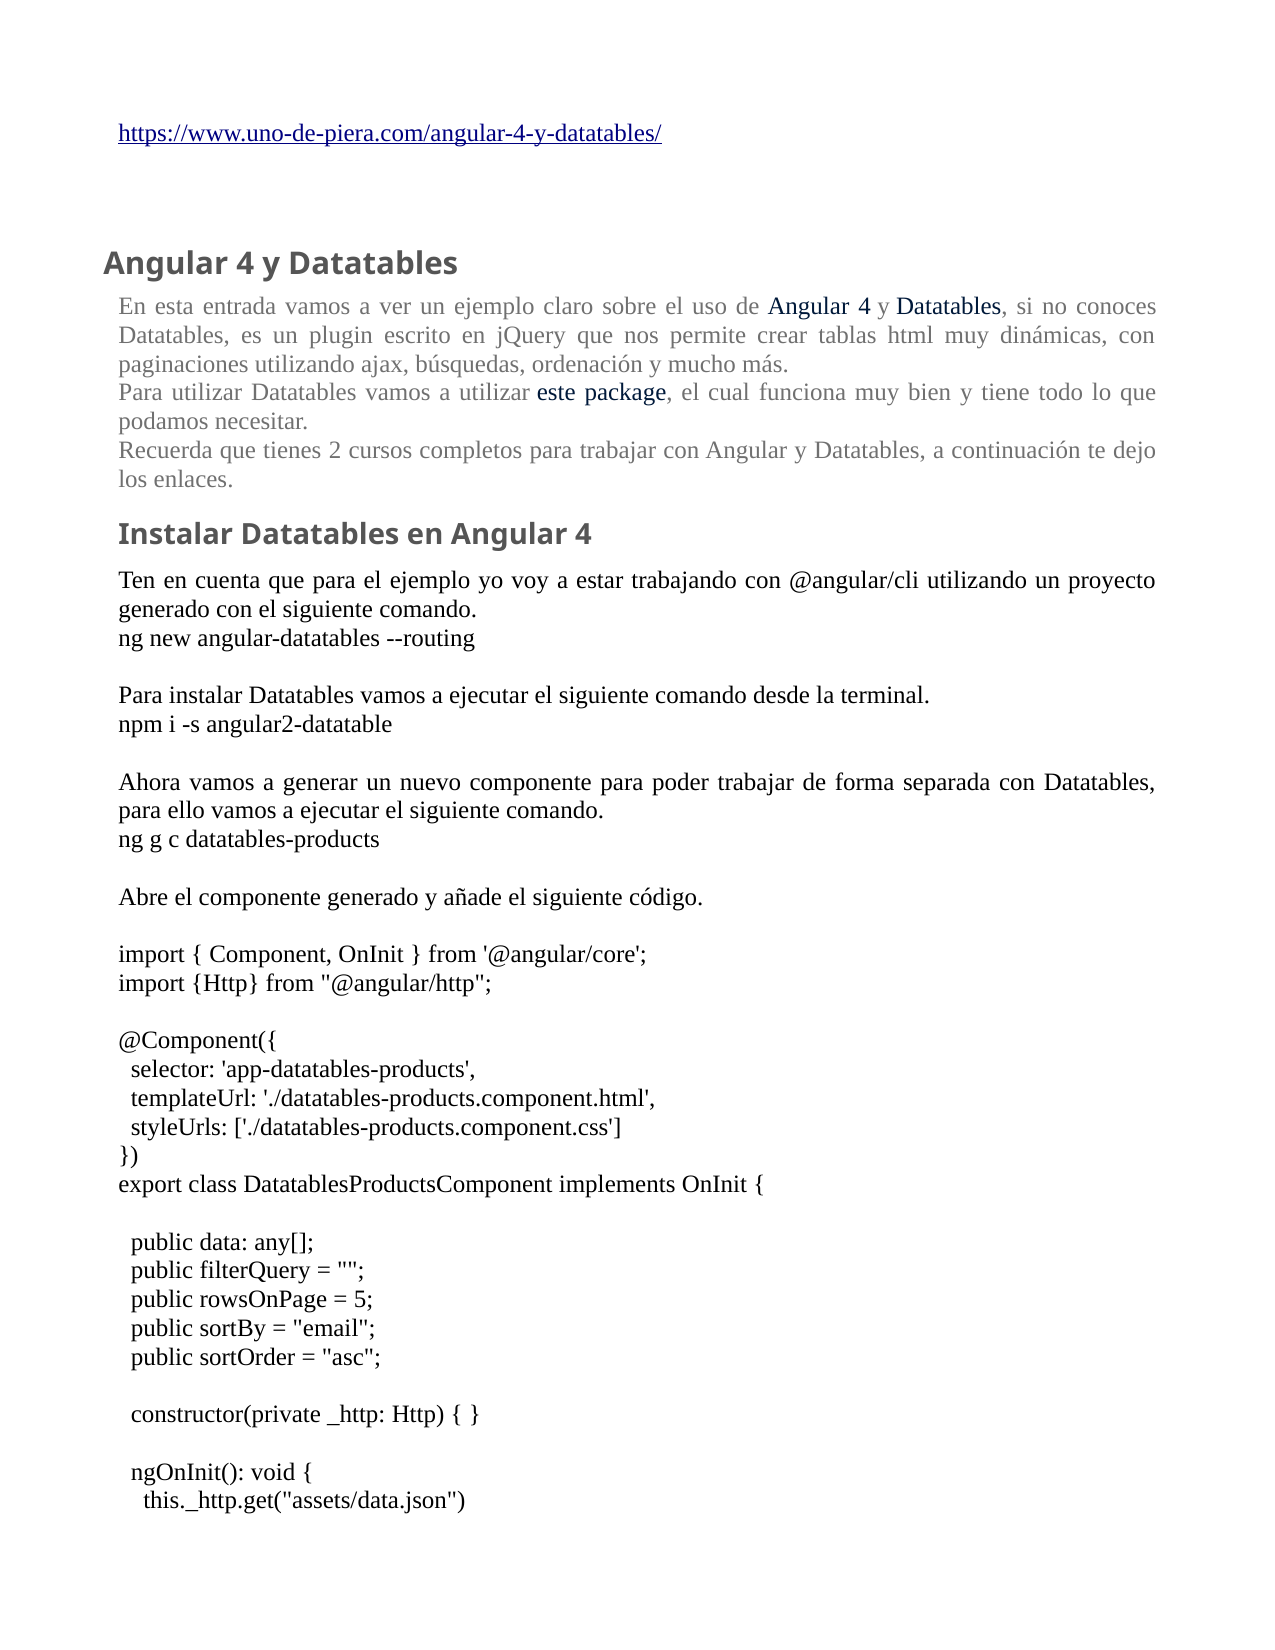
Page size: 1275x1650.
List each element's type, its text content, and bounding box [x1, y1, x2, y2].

text https://www.uno-de-piera.com/angular-4-y-datatables/ [118, 118, 1157, 147]
text ngOnInit(): void { [118, 1457, 1157, 1486]
text public sortOrder = "asc"; [118, 1342, 1157, 1371]
text import {Http} from "@angular/http"; [118, 968, 1157, 997]
text constructor(private _http: Http) { } [118, 1399, 1157, 1428]
text selector: 'app-datatables-products', [118, 1054, 1157, 1083]
text styleUrls: ['./datatables-products.component.css'] [118, 1112, 1157, 1141]
text public filterQuery = ""; [118, 1256, 1157, 1284]
text Para utilizar Datatables vamos a utilizar este package, el cual funciona muy bien y tiene todo lo que podamos necesitar. [118, 377, 1157, 435]
text @Component({ [118, 1026, 1157, 1054]
text Ahora vamos a generar un nuevo componente para poder trabajar de forma separada con Datatables, para ello vamos a ejecutar el siguiente comando. [118, 767, 1157, 824]
text [103, 176, 1275, 201]
subtitle Instalar Datatables en Angular 4 [118, 513, 1157, 553]
subtitle Angular 4 y Datatables [103, 201, 1275, 283]
text export class DatatablesProductsComponent implements OnInit { [118, 1169, 1157, 1198]
text public sortBy = "email"; [118, 1313, 1157, 1342]
text ng g c datatables-products [118, 824, 1157, 853]
text this._http.get("assets/data.json") [118, 1486, 1157, 1514]
text Abre el componente generado y añade el siguiente código. [118, 882, 1157, 911]
text templateUrl: './datatables-products.component.html', [118, 1083, 1157, 1112]
text Para instalar Datatables vamos a ejecutar el siguiente comando desde la terminal. [118, 681, 1157, 709]
text public data: any[]; [118, 1227, 1157, 1256]
text npm i -s angular2-datatable [118, 709, 1157, 738]
text En esta entrada vamos a ver un ejemplo claro sobre el uso de Angular 4 y Datatables, si no conoces Datatables, es un plugin escrito en jQuery que nos permite crear tablas html muy dinámicas, con paginaciones utilizando ajax, búsquedas, ordenación y mucho más. [118, 283, 1157, 377]
text import { Component, OnInit } from '@angular/core'; [118, 939, 1157, 968]
text }) [118, 1141, 1157, 1169]
text Recuerda que tienes 2 cursos completos para trabajar con Angular y Datatables, a continuación te dejo los enlaces. [118, 435, 1157, 492]
text ng new angular-datatables --routing [118, 623, 1157, 652]
text Ten en cuenta que para el ejemplo yo voy a estar trabajando con @angular/cli utilizando un proyecto generado con el siguiente comando. [118, 566, 1157, 623]
text public rowsOnPage = 5; [118, 1284, 1157, 1313]
